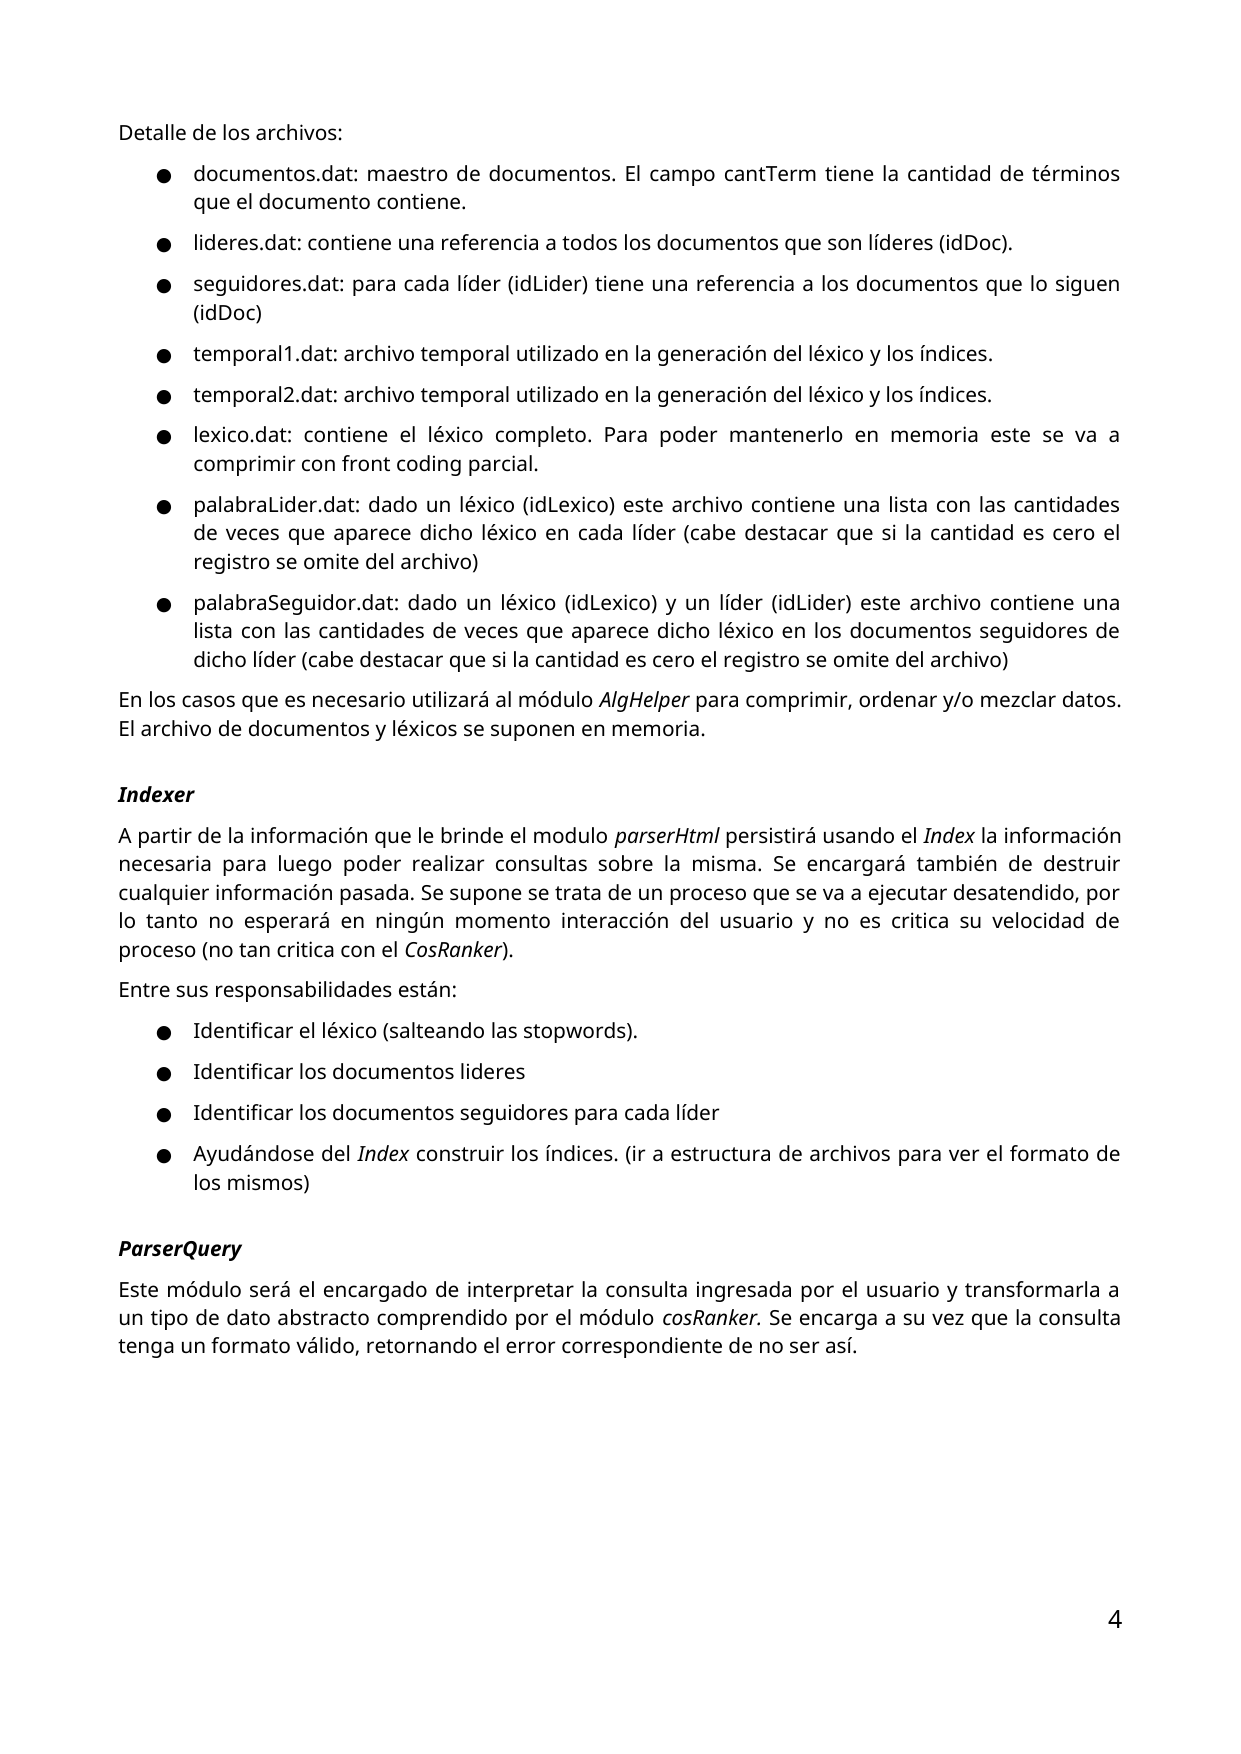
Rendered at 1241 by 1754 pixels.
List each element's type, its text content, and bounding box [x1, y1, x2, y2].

subtitle Indexer [118, 780, 1122, 808]
text En los casos que es necesario utilizará al módulo AlgHelper para comprimir, ordenar y/o mezclar datos. El archivo de documentos y léxicos se suponen en memoria. [118, 686, 1122, 742]
text Entre sus responsabilidades están: [118, 976, 1122, 1004]
text Detalle de los archivos: [118, 118, 1122, 147]
list lideres.dat: contiene una referencia a todos los documentos que son líderes (idDoc). [156, 228, 1122, 257]
list seguidores.dat: para cada líder (idLider) tiene una referencia a los documentos que lo siguen (idDoc) [156, 269, 1122, 326]
list documentos.dat: maestro de documentos. El campo cantTerm tiene la cantidad de términos que el documento contiene. [156, 159, 1122, 216]
list temporal2.dat: archivo temporal utilizado en la generación del léxico y los índices. [156, 380, 1122, 408]
list palabraSeguidor.dat: dado un léxico (idLexico) y un líder (idLider) este archivo contiene una lista con las cantidades de veces que aparece dicho léxico en los documentos seguidores de dicho líder (cabe destacar que si la cantidad es cero el registro se omite del archivo) [156, 588, 1122, 673]
list temporal1.dat: archivo temporal utilizado en la generación del léxico y los índices. [156, 339, 1122, 367]
list palabraLider.dat: dado un léxico (idLexico) este archivo contiene una lista con las cantidades de veces que aparece dicho léxico en cada líder (cabe destacar que si la cantidad es cero el registro se omite del archivo) [156, 490, 1122, 575]
list Ayudándose del Index construir los índices. (ir a estructura de archivos para ver el formato de los mismos) [156, 1139, 1122, 1196]
list Identificar los documentos seguidores para cada líder [156, 1098, 1122, 1127]
subtitle ParserQuery [118, 1234, 1122, 1262]
text Este módulo será el encargado de interpretar la consulta ingresada por el usuario y transformarla a un tipo de dato abstracto comprendido por el módulo cosRanker. Se encarga a su vez que la consulta tenga un formato válido, retornando el error correspondiente de no ser así. [118, 1275, 1122, 1360]
text A partir de la información que le brinde el modulo parserHtml persistirá usando el Index la información necesaria para luego poder realizar consultas sobre la misma. Se encargará también de destruir cualquier información pasada. Se supone se trata de un proceso que se va a ejecutar desatendido, por lo tanto no esperará en ningún momento interacción del usuario y no es critica su velocidad de proceso (no tan critica con el CosRanker). [118, 821, 1122, 963]
list Identificar los documentos lideres [156, 1057, 1122, 1086]
list Identificar el léxico (salteando las stopwords). [156, 1017, 1122, 1045]
list lexico.dat: contiene el léxico completo. Para poder mantenerlo en memoria este se va a comprimir con front coding parcial. [156, 421, 1122, 477]
